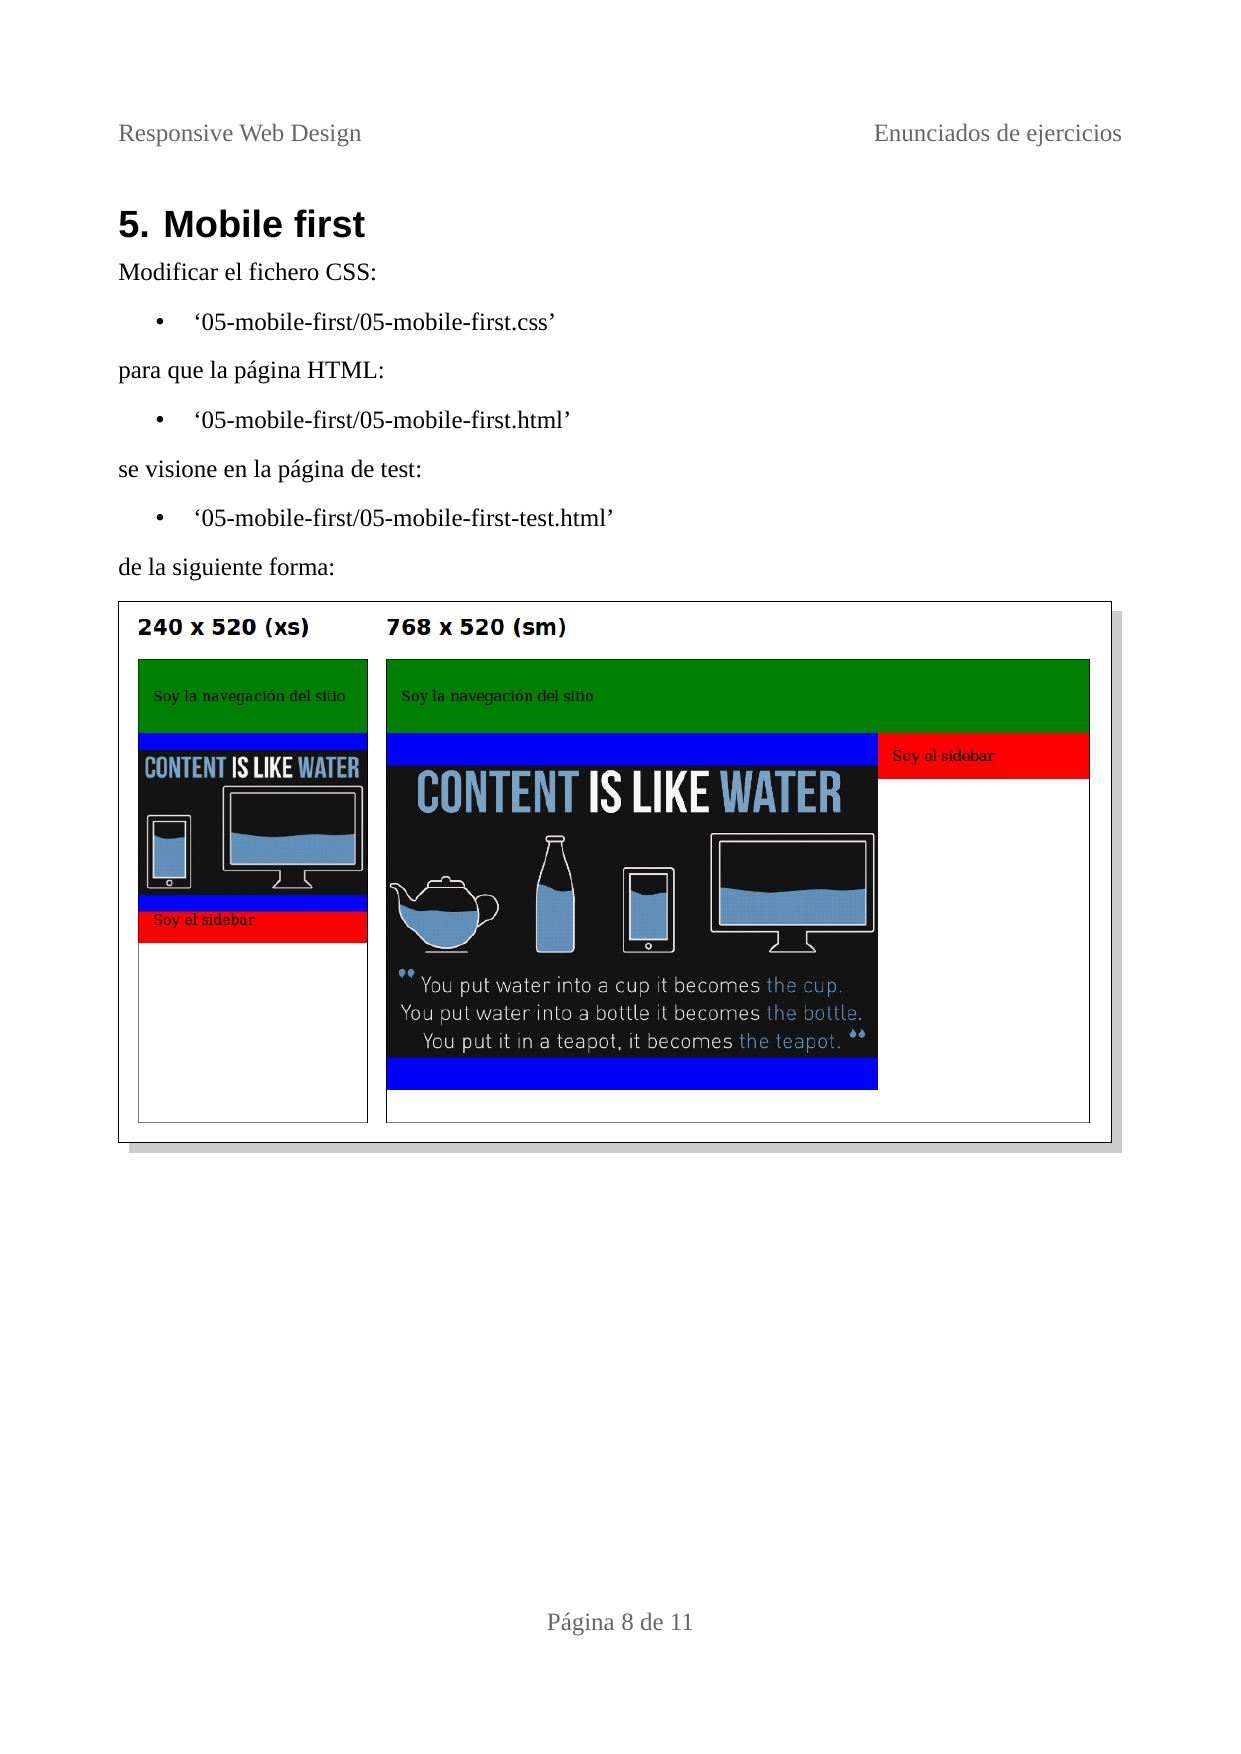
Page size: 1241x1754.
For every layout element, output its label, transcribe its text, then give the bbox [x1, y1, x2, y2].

list ‘05-mobile-first/05-mobile-first.css’ [156, 307, 1122, 335]
text se visione en la página de test: [118, 454, 1122, 482]
list ‘05-mobile-first/05-mobile-first-test.html’ [156, 503, 1122, 532]
picture [121, 603, 1109, 1139]
subtitle Mobile first [118, 201, 1122, 245]
list ‘05-mobile-first/05-mobile-first.html’ [156, 405, 1122, 433]
text de la siguiente forma: [118, 552, 1122, 581]
text Modificar el fichero CSS: [118, 257, 1122, 286]
text para que la página HTML: [118, 356, 1122, 384]
